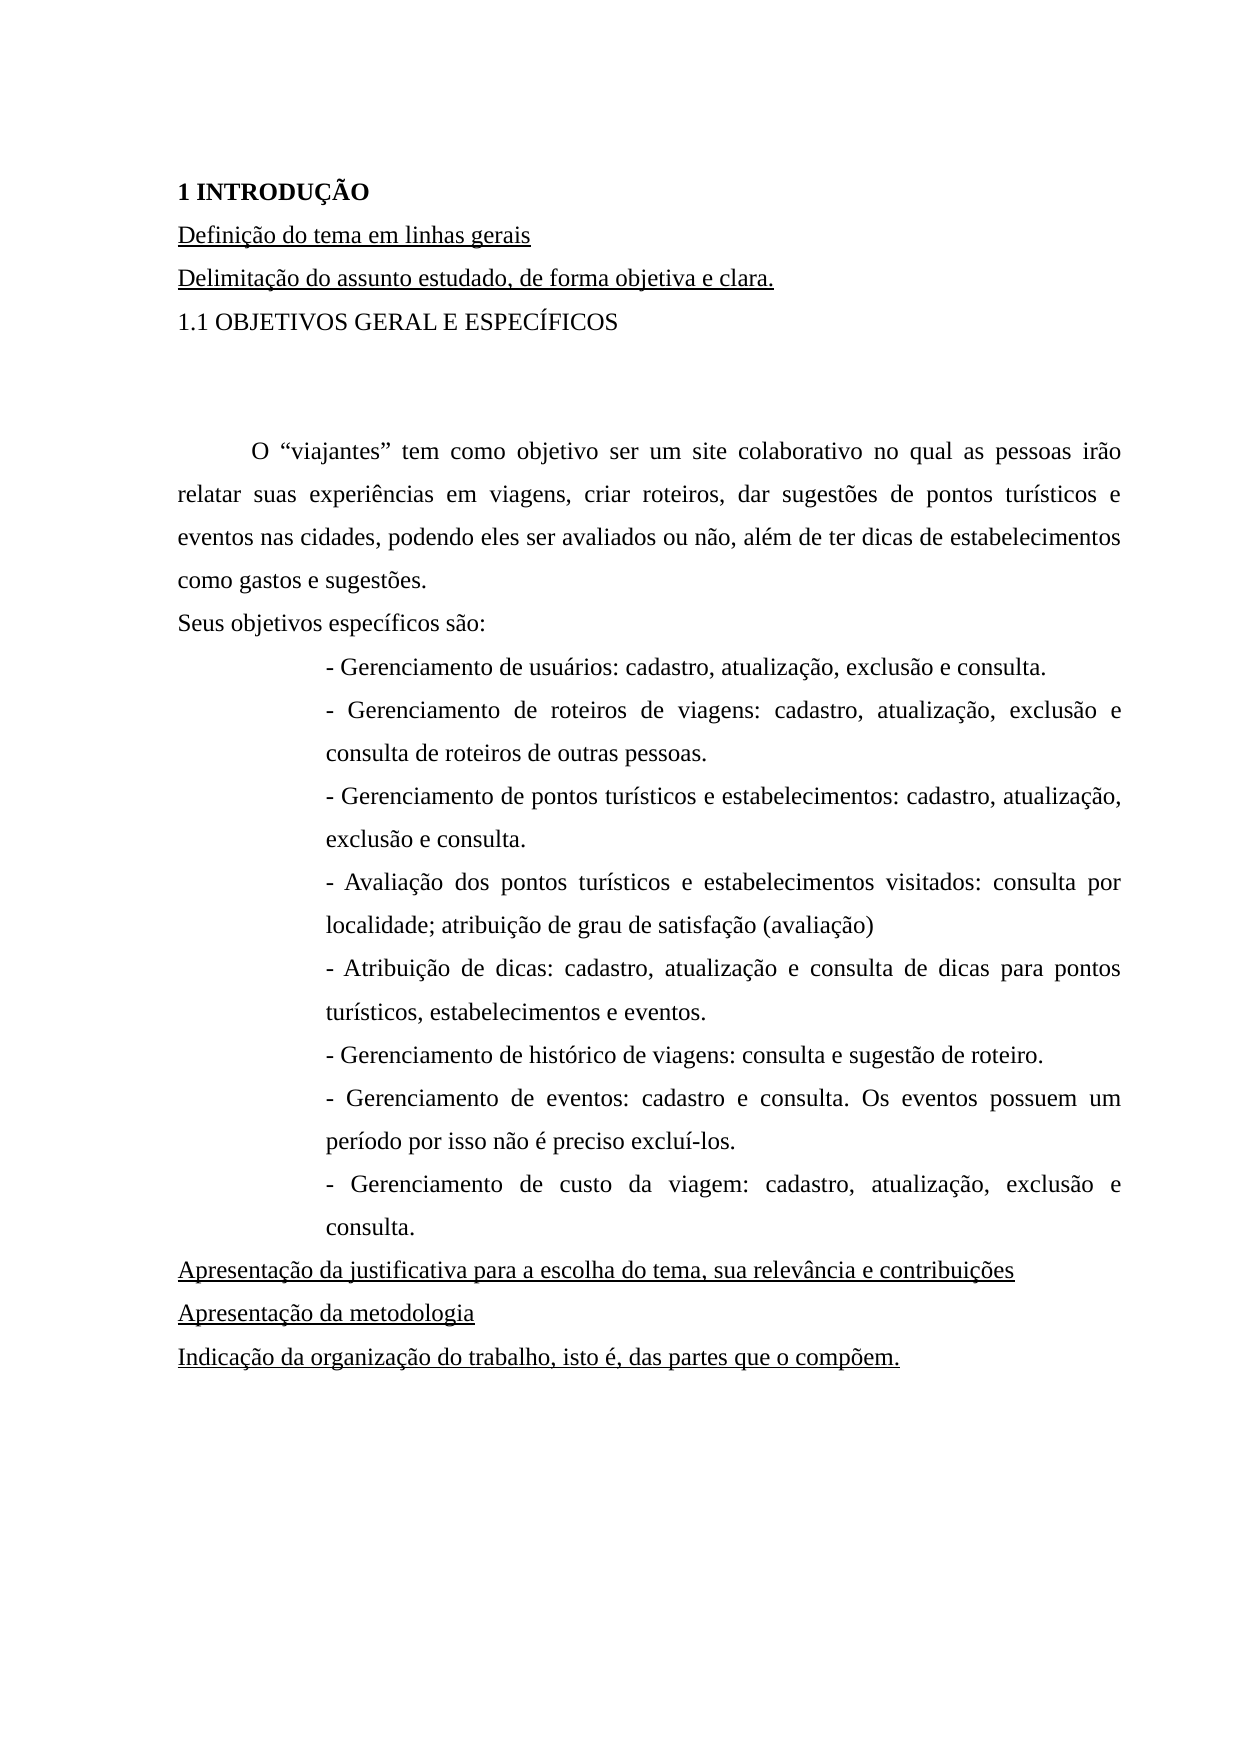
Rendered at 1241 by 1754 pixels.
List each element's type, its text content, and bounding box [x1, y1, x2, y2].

text Seus objetivos específicos são: [177, 608, 1122, 637]
list - Gerenciamento de usuários: cadastro, atualização, exclusão e consulta. [288, 652, 1122, 680]
text O “viajantes” tem como objetivo ser um site colaborativo no qual as pessoas irão relatar suas experiências em viagens, criar roteiros, dar sugestões de pontos turísticos e eventos nas cidades, podendo eles ser avaliados ou não, além de ter dicas de estabelecimentos como gastos e sugestões. [177, 436, 1122, 594]
text Apresentação da metodologia [177, 1298, 1122, 1327]
subtitle 1.1 OBJETIVOS GERAL E ESPECÍFICOS [177, 307, 1122, 335]
list - Gerenciamento de eventos: cadastro e consulta. Os eventos possuem um período por isso não é preciso excluí-los. [288, 1083, 1122, 1155]
text Delimitação do assunto estudado, de forma objetiva e clara. [177, 263, 1122, 292]
list - Avaliação dos pontos turísticos e estabelecimentos visitados: consulta por localidade; atribuição de grau de satisfação (avaliação) [288, 867, 1122, 939]
text Indicação da organização do trabalho, isto é, das partes que o compõem. [177, 1342, 1122, 1370]
text Definição do tema em linhas gerais [177, 220, 1122, 249]
list - Gerenciamento de pontos turísticos e estabelecimentos: cadastro, atualização, exclusão e consulta. [288, 781, 1122, 853]
list - Atribuição de dicas: cadastro, atualização e consulta de dicas para pontos turísticos, estabelecimentos e eventos. [288, 953, 1122, 1025]
subtitle INTRODUÇÃO [177, 177, 1122, 206]
list - Gerenciamento de roteiros de viagens: cadastro, atualização, exclusão e consulta de roteiros de outras pessoas. [288, 695, 1122, 767]
list - Gerenciamento de custo da viagem: cadastro, atualização, exclusão e consulta. [288, 1169, 1122, 1241]
text Apresentação da justificativa para a escolha do tema, sua relevância e contribuições [177, 1255, 1122, 1284]
list - Gerenciamento de histórico de viagens: consulta e sugestão de roteiro. [288, 1040, 1122, 1068]
